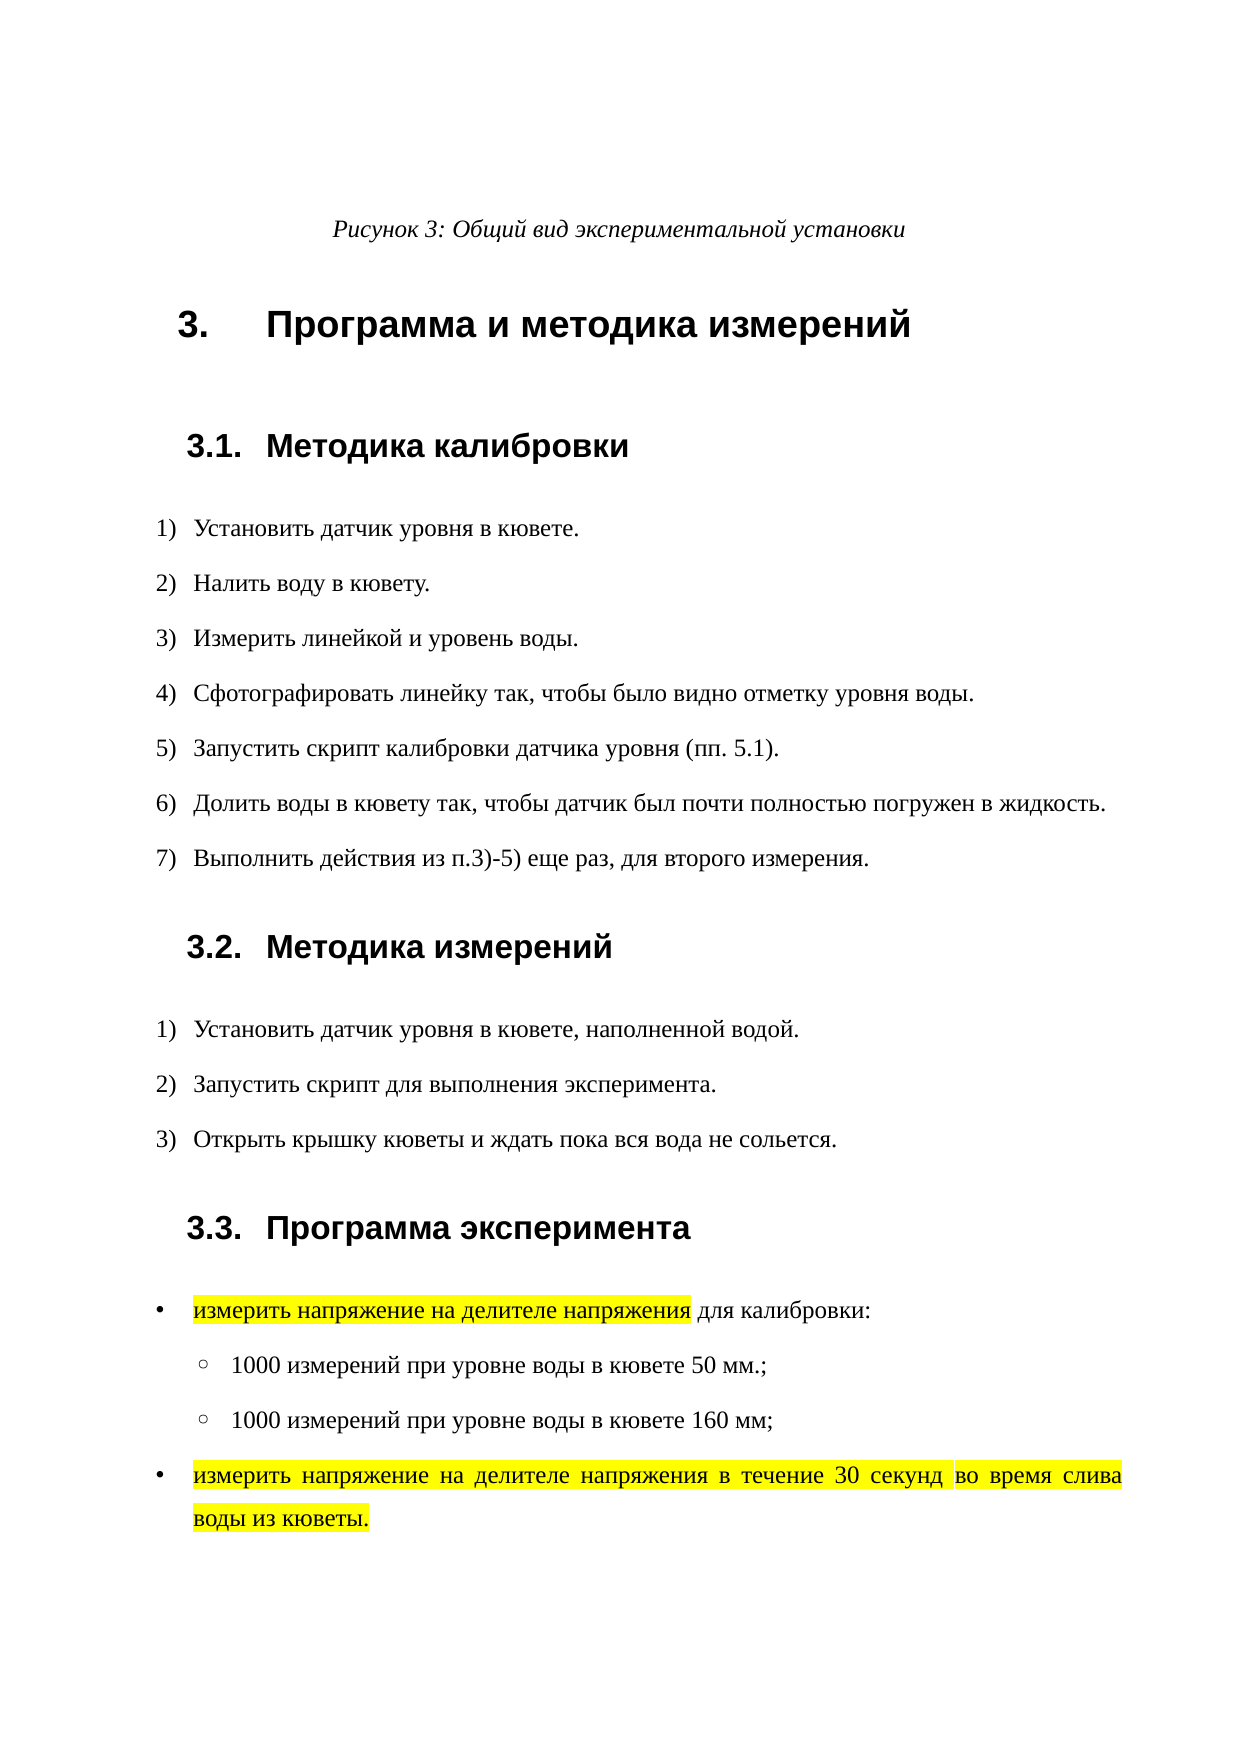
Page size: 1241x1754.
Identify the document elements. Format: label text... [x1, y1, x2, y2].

text Рисунок 3: Общий вид экспериментальной установки [118, 214, 1122, 243]
subtitle Методика измерений [118, 927, 1122, 966]
list Долить воды в кювету так, чтобы датчик был почти полностью погружен в жидкость. [156, 788, 1122, 817]
list измерить напряжение на делителе напряжения для калибровки: [156, 1295, 1122, 1324]
list 1000 измерений при уровне воды в кювете 160 мм; [193, 1405, 1122, 1434]
list измерить напряжение на делителе напряжения в течение 30 секунд во время слива воды из кюветы. [156, 1460, 1122, 1532]
list Установить датчик уровня в кювете, наполненной водой. [156, 1014, 1122, 1043]
subtitle Программа и методика измерений [118, 302, 1122, 346]
list Открыть крышку кюветы и ждать пока вся вода не сольется. [156, 1124, 1122, 1153]
list Сфотографировать линейку так, чтобы было видно отметку уровня воды. [156, 678, 1122, 707]
subtitle Методика калибровки [118, 426, 1122, 465]
list 1000 измерений при уровне воды в кювете 50 мм.; [193, 1350, 1122, 1379]
list Налить воду в кювету. [156, 568, 1122, 597]
list Выполнить действия из п.3-5 еще раз, для второго измерения. [156, 843, 1122, 871]
list Установить датчик уровня в кювете. [156, 513, 1122, 542]
subtitle Программа эксперимента [118, 1208, 1122, 1247]
list Измерить линейкой и уровень воды. [156, 623, 1122, 652]
list Запустить скрипт калибровки датчика уровня (пп.5.1). [156, 733, 1122, 762]
list Запустить скрипт для выполнения эксперимента. [156, 1069, 1122, 1098]
